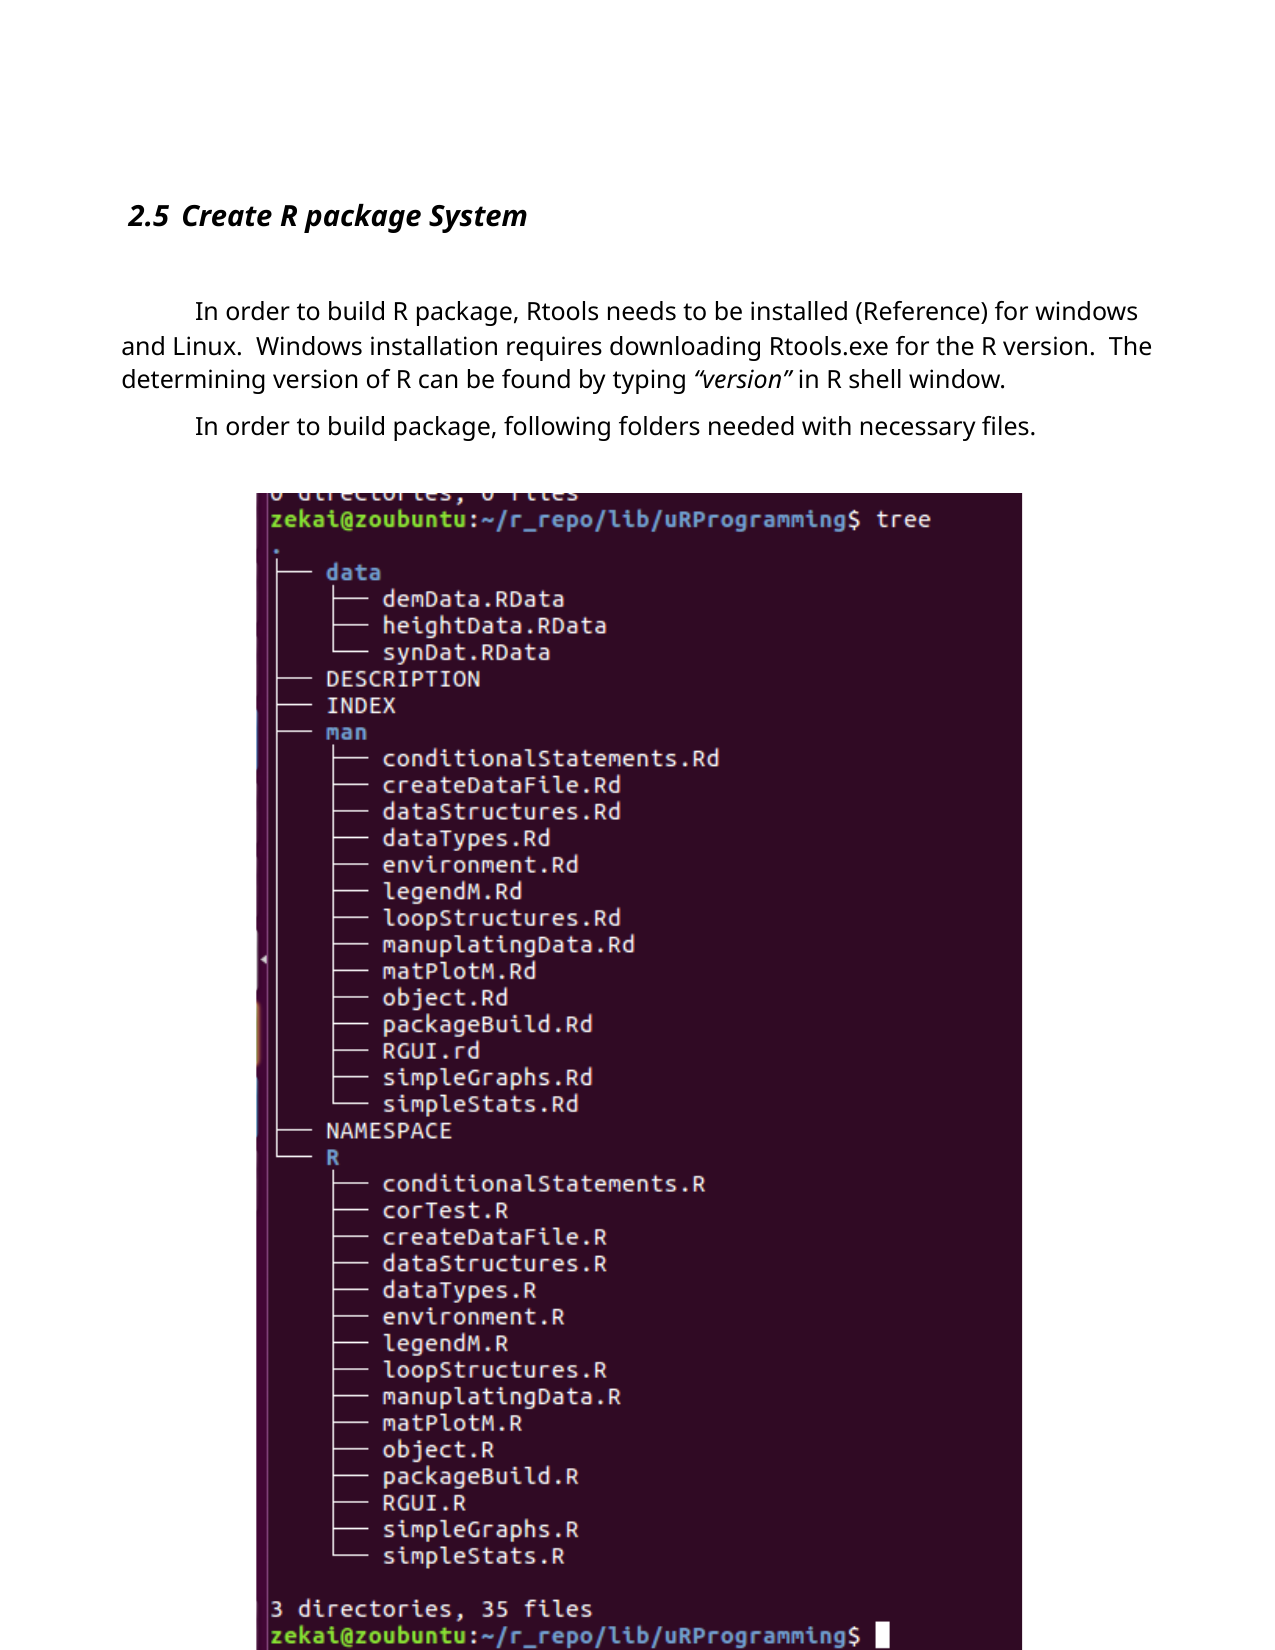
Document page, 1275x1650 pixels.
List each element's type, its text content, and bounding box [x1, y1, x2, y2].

text In order to build R package, Rtools needs to be installed (Reference) for windows and Linux. Windows installation requires downloading Rtools.exe for the R version. The determining version of R can be found by typing “version” in R shell window. [121, 294, 1158, 396]
subtitle Create R package System [121, 195, 1158, 235]
picture [256, 493, 1023, 1650]
text In order to build package, following folders needed with necessary files. [121, 409, 1158, 443]
